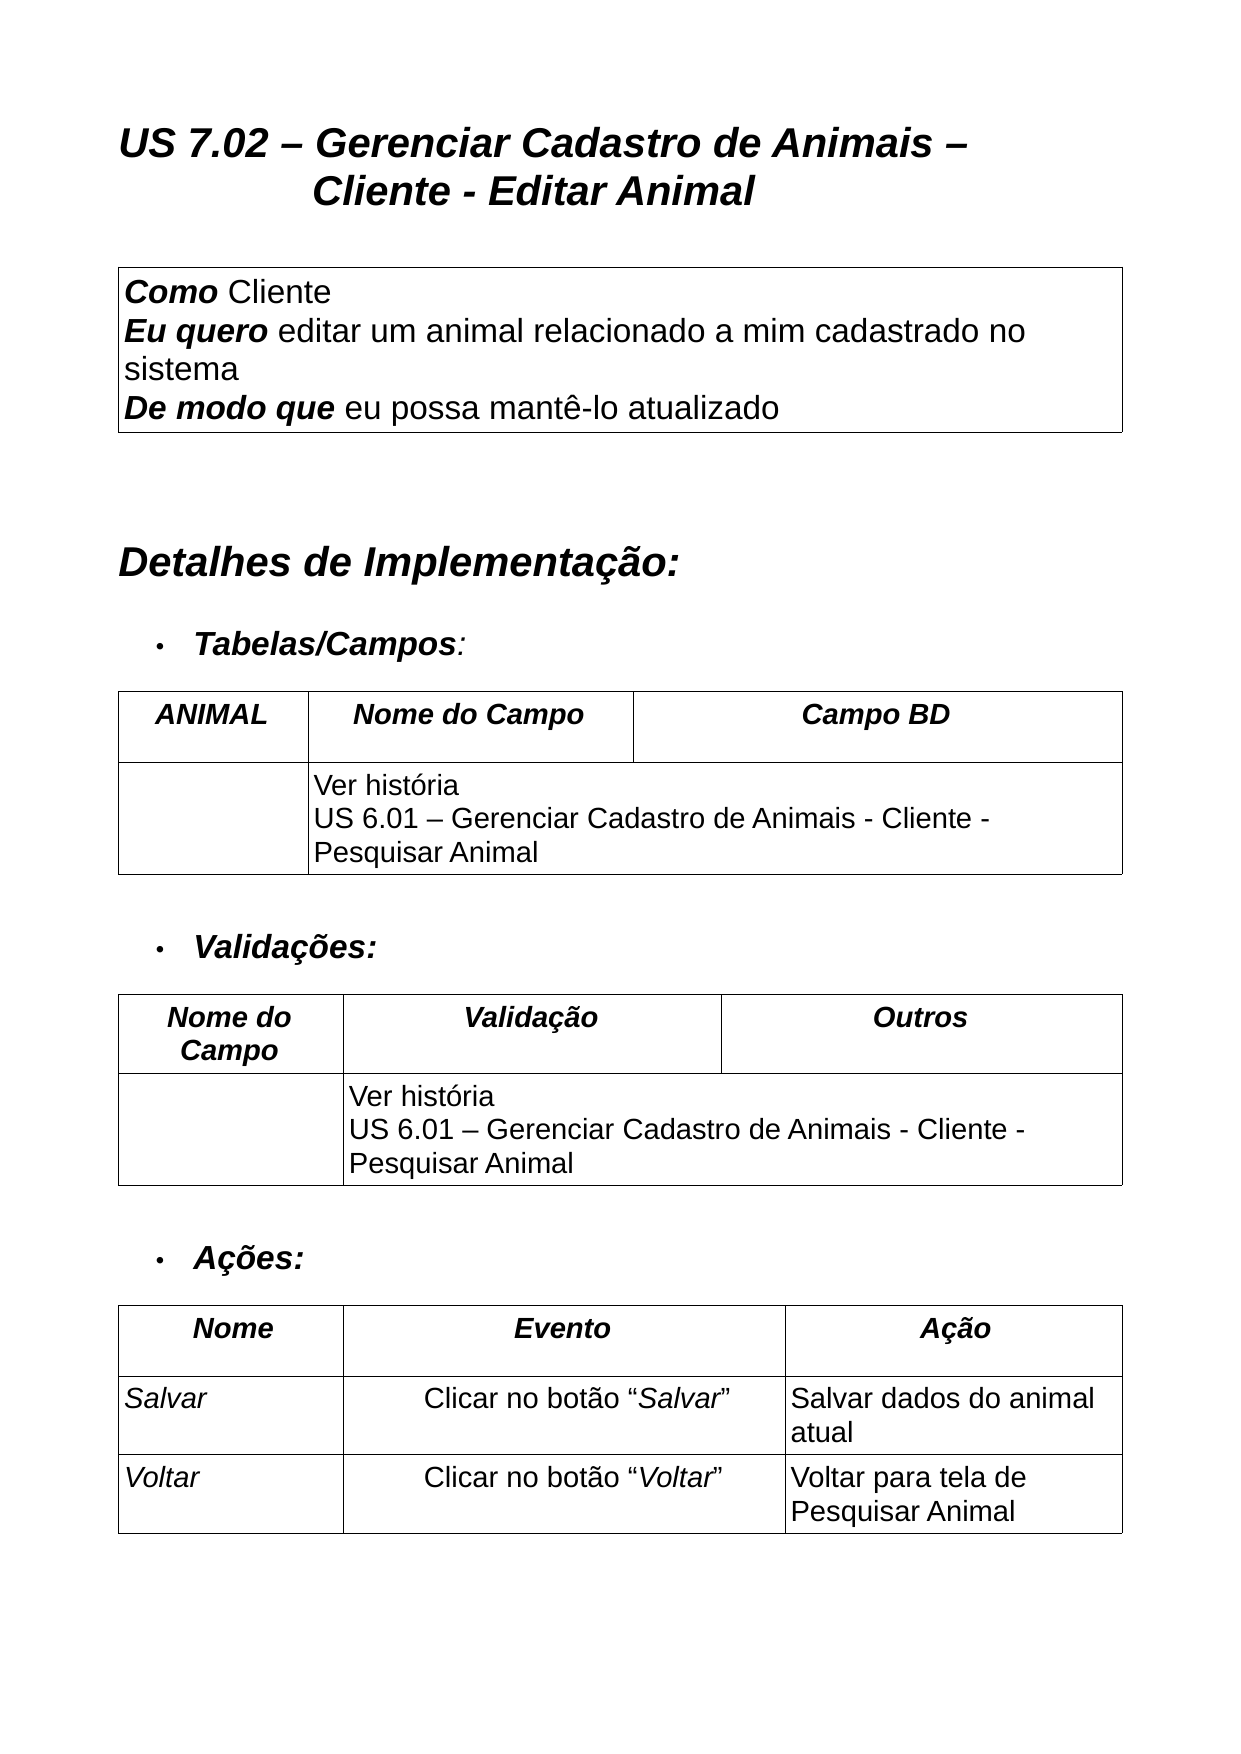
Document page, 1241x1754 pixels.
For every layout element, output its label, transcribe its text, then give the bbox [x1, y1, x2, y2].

table_cell Clicar no botão “Voltar” [344, 1455, 785, 1533]
table_cell Ver história US 6.01 – Gerenciar Cadastro de Animais - Cliente - Pesquisar Animal [344, 1074, 1122, 1185]
table_header Validação [344, 995, 721, 1073]
list Tabelas/Campos: [156, 624, 1122, 691]
table_header Campo BD [634, 692, 1122, 762]
table_header Ação [786, 1306, 1122, 1376]
table_cell Clicar no botão “Salvar” [344, 1377, 785, 1454]
list Validações: [156, 927, 1122, 965]
table_cell Ver história US 6.01 – Gerenciar Cadastro de Animais - Cliente - Pesquisar Animal [309, 763, 1122, 874]
table_header Como Cliente Eu quero editar um animal relacionado a mim cadastrado no sistema De modo que eu possa mantê-lo atualizado [119, 268, 1122, 432]
table_cell Salvar dados do animal atual [786, 1377, 1122, 1454]
table_header Evento [344, 1306, 785, 1376]
table_cell Voltar [119, 1455, 343, 1533]
text Cliente - Editar Animal [118, 166, 1122, 214]
text US 7.02 – Gerenciar Cadastro de Animais – [118, 118, 1122, 166]
table_header Nome do Campo [309, 692, 633, 762]
table_cell Voltar para tela de Pesquisar Animal [786, 1455, 1122, 1533]
table_header Nome [119, 1306, 343, 1376]
table_cell [119, 1074, 343, 1185]
list Ações: [156, 1238, 1122, 1276]
text Detalhes de Implementação: [118, 537, 1122, 585]
table_cell [119, 763, 308, 874]
table_header ANIMAL [119, 692, 308, 762]
table_header Nome do Campo [119, 995, 343, 1073]
table_header Outros [722, 995, 1122, 1073]
table_cell Salvar [119, 1377, 343, 1454]
